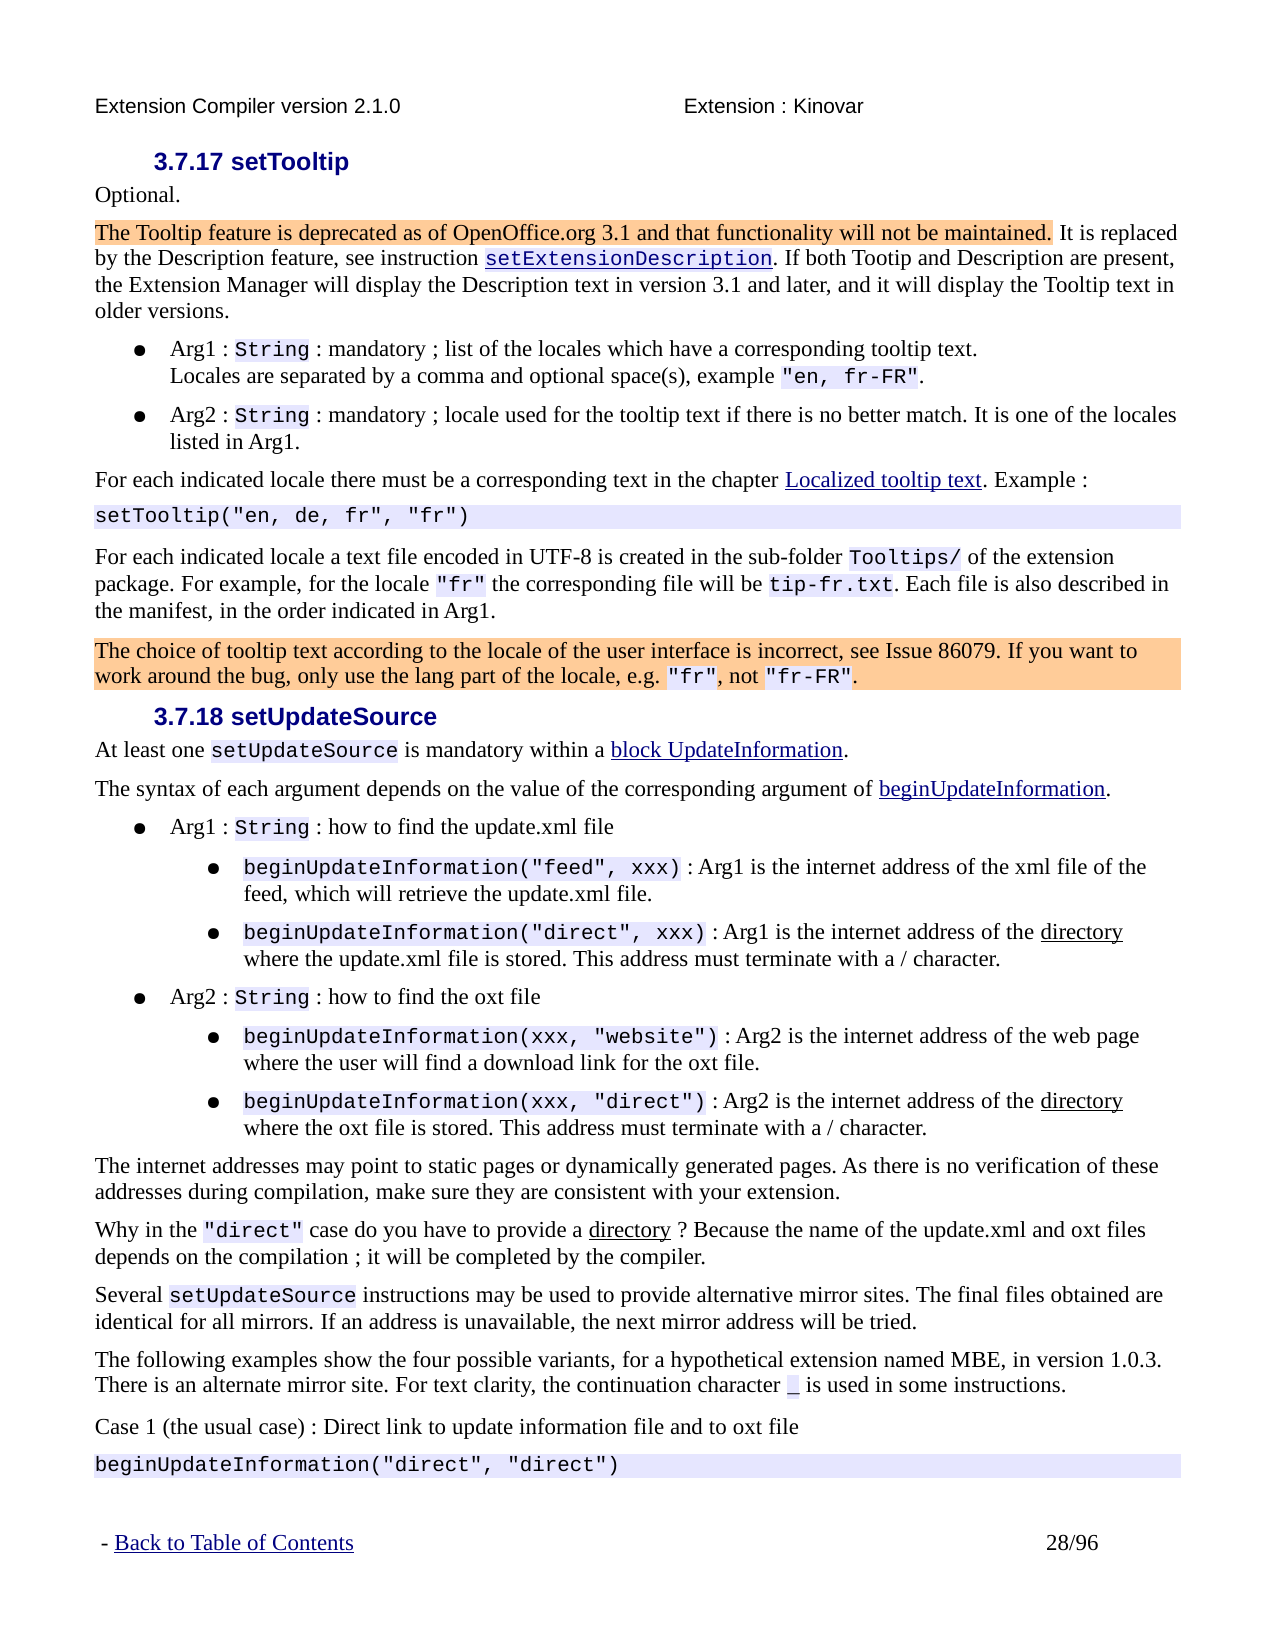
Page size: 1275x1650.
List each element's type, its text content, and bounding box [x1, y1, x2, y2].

list beginUpdateInformation("feed", xxx) : Arg1 is the internet address of the xml file of the feed, which will retrieve the update.xml file. [206, 853, 1181, 906]
text Why in the "direct" case do you have to provide a directory ? Because the name of the update.xml and oxt files depends on the compilation ; it will be completed by the compiler. [94, 1217, 1181, 1269]
text Optional. [94, 181, 1181, 207]
text setTooltip("en, de, fr", "fr") [94, 505, 1181, 529]
text The Tooltip feature is deprecated as of OpenOffice.org 3.1 and that functionality will not be maintained. It is replaced by the Description feature, see instruction setExtensionDescription. If both Tootip and Description are present, the Extension Manager will display the Description text in version 3.1 and later, and it will display the Tooltip text in older versions. [94, 219, 1181, 323]
subtitle setTooltip [153, 147, 1181, 176]
text For each indicated locale a text file encoded in UTF-8 is created in the sub-folder Tooltips/ of the extension package. For example, for the locale "fr" the corresponding file will be tip-fr.txt. Each file is also described in the manifest, in the order indicated in Arg1. [94, 543, 1181, 623]
text Several setUpdateSource instructions may be used to provide alternative mirror sites. The final files obtained are identical for all mirrors. If an address is unavailable, the next mirror address will be tried. [94, 1282, 1181, 1334]
list Arg2 : String : mandatory ; locale used for the tooltip text if there is no better match. It is one of the locales listed in Arg1. [132, 402, 1181, 454]
text The following examples show the four possible variants, for a hypothetical extension named MBE, in version 1.0.3. There is an alternate mirror site. For text clarity, the continuation character _ is used in some instructions. [94, 1347, 1181, 1399]
text At least one setUpdateSource is mandatory within a block UpdateInformation. [94, 737, 1181, 763]
text For each indicated locale there must be a corresponding text in the chapter Localized tooltip text. Example : [94, 467, 1181, 492]
list beginUpdateInformation(xxx, "website") : Arg2 is the internet address of the web page where the user will find a download link for the oxt file. [206, 1023, 1181, 1076]
text Case 1 (the usual case) : Direct link to update information file and to oxt file [94, 1414, 1181, 1439]
text The choice of tooltip text according to the locale of the user interface is incorrect, see Issue 86079. If you want to work around the bug, only use the lang part of the locale, e.g. "fr", not "fr-FR". [94, 638, 1181, 690]
text The internet addresses may point to static pages or dynamically generated pages. As there is no verification of these addresses during compilation, make sure they are consistent with your extension. [94, 1153, 1181, 1204]
subtitle setUpdateSource [153, 703, 1181, 731]
list beginUpdateInformation("direct", xxx) : Arg1 is the internet address of the directory where the update.xml file is stored. This address must terminate with a / character. [206, 918, 1181, 971]
list Arg1 : String : mandatory ; list of the locales which have a corresponding tooltip text. Locales are separated by a comma and optional space(s), example "en, fr-FR". [132, 336, 1181, 389]
list Arg1 : String : how to find the update.xml file [132, 814, 1181, 841]
text The syntax of each argument depends on the value of the corresponding argument of beginUpdateInformation. [94, 776, 1181, 802]
list beginUpdateInformation(xxx, "direct") : Arg2 is the internet address of the directory where the oxt file is stored. This address must terminate with a / character. [206, 1088, 1181, 1141]
text beginUpdateInformation("direct", "direct") [94, 1454, 1181, 1478]
list Arg2 : String : how to find the oxt file [132, 983, 1181, 1011]
